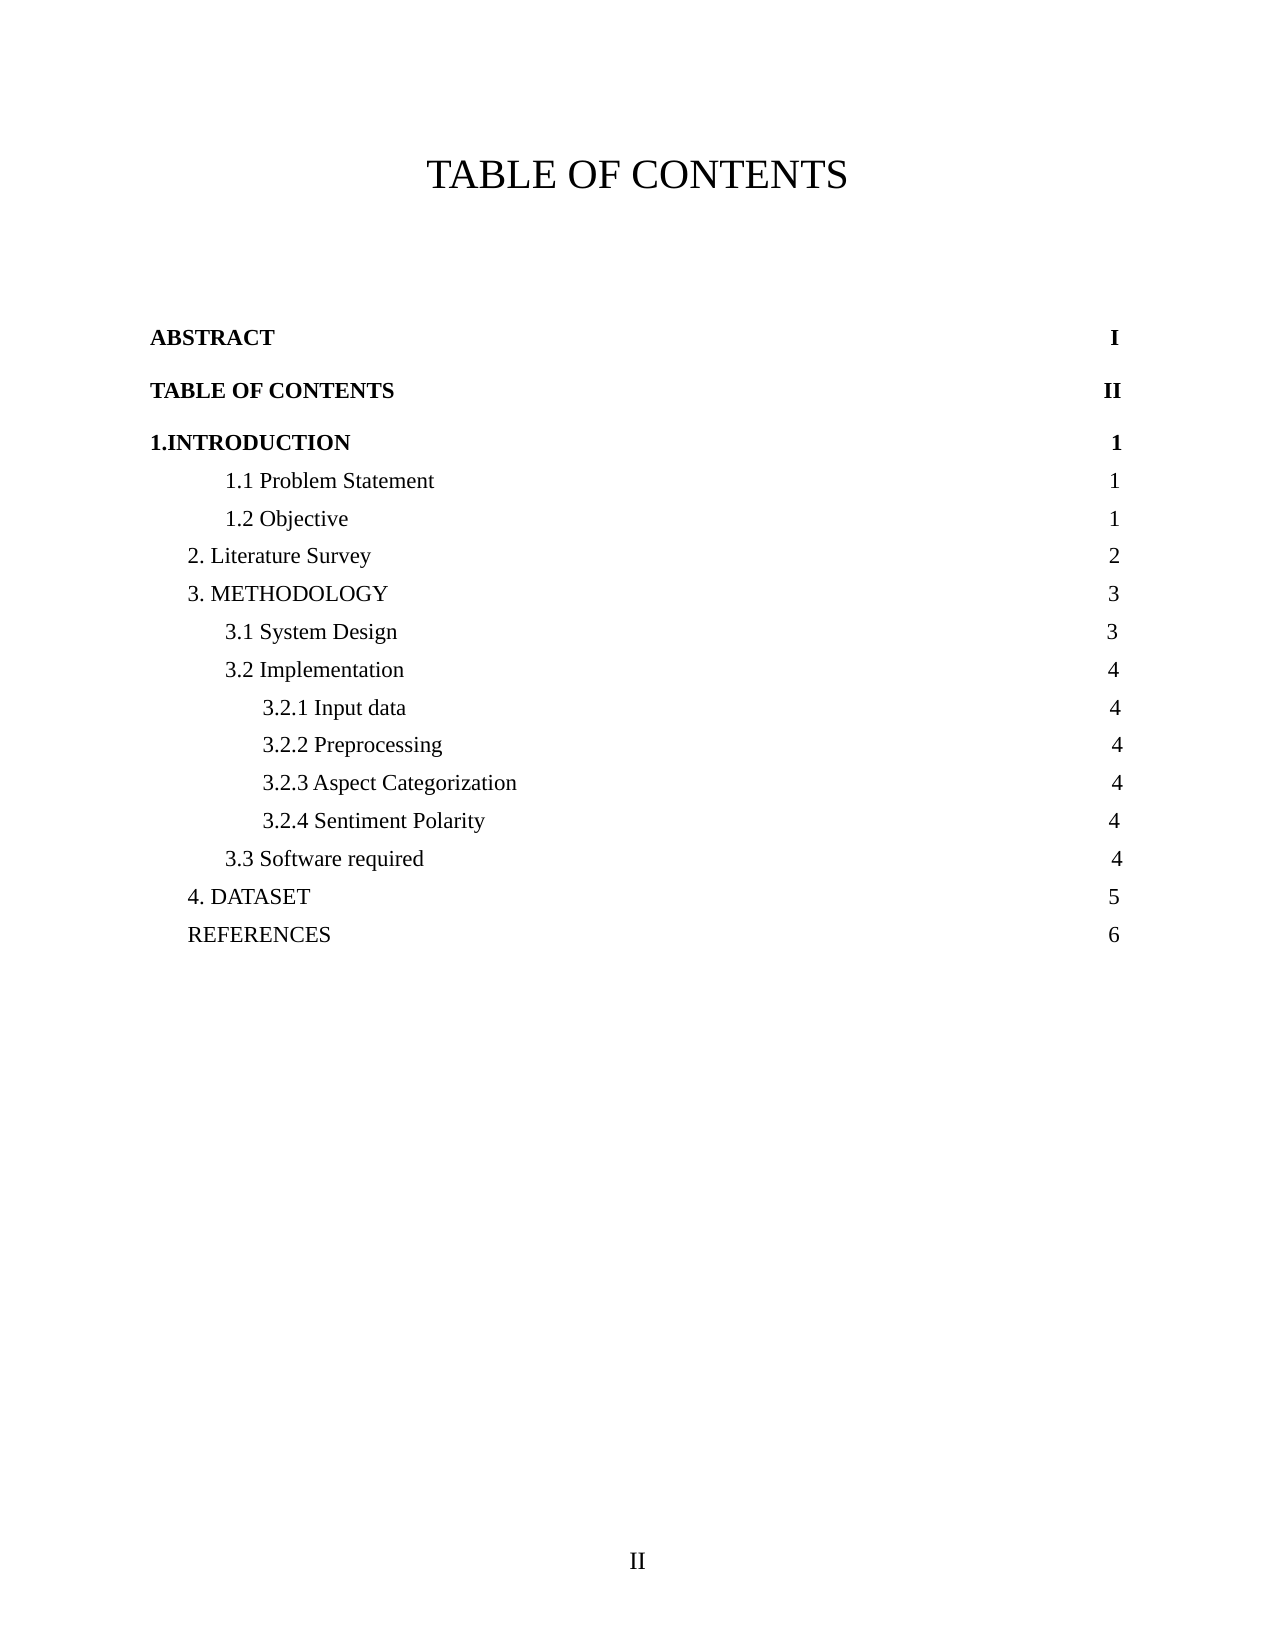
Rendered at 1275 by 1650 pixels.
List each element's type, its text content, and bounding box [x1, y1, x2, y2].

text 3.2.3 Aspect Categorization 4 [262, 769, 1125, 796]
text 3.2 Implementation 4 [225, 656, 1125, 682]
text 1.1 Problem Statement 1 [225, 467, 1125, 493]
text 3.3 Software required 4 [225, 845, 1125, 871]
text 3. METHODOLOGY 3 [187, 580, 1125, 607]
text 1.2 Objective 1 [225, 505, 1125, 531]
text 3.2.1 Input data 4 [262, 694, 1125, 720]
text ABSTRACT I [150, 324, 1125, 351]
text 3.1 System Design 3 [225, 618, 1125, 644]
subtitle TABLE OF CONTENTS [150, 150, 1125, 198]
text 3.2.2 Preprocessing 4 [262, 732, 1125, 758]
text REFERENCES 6 [187, 921, 1125, 947]
text 2. Literature Survey 2 [187, 542, 1125, 569]
text 1.INTRODUCTION 1 [150, 429, 1125, 455]
text 3.2.4 Sentiment Polarity 4 [262, 807, 1125, 833]
text 4. DATASET 5 [187, 883, 1125, 909]
text  [150, 198, 1125, 296]
text TABLE OF CONTENTS II [150, 377, 1125, 403]
